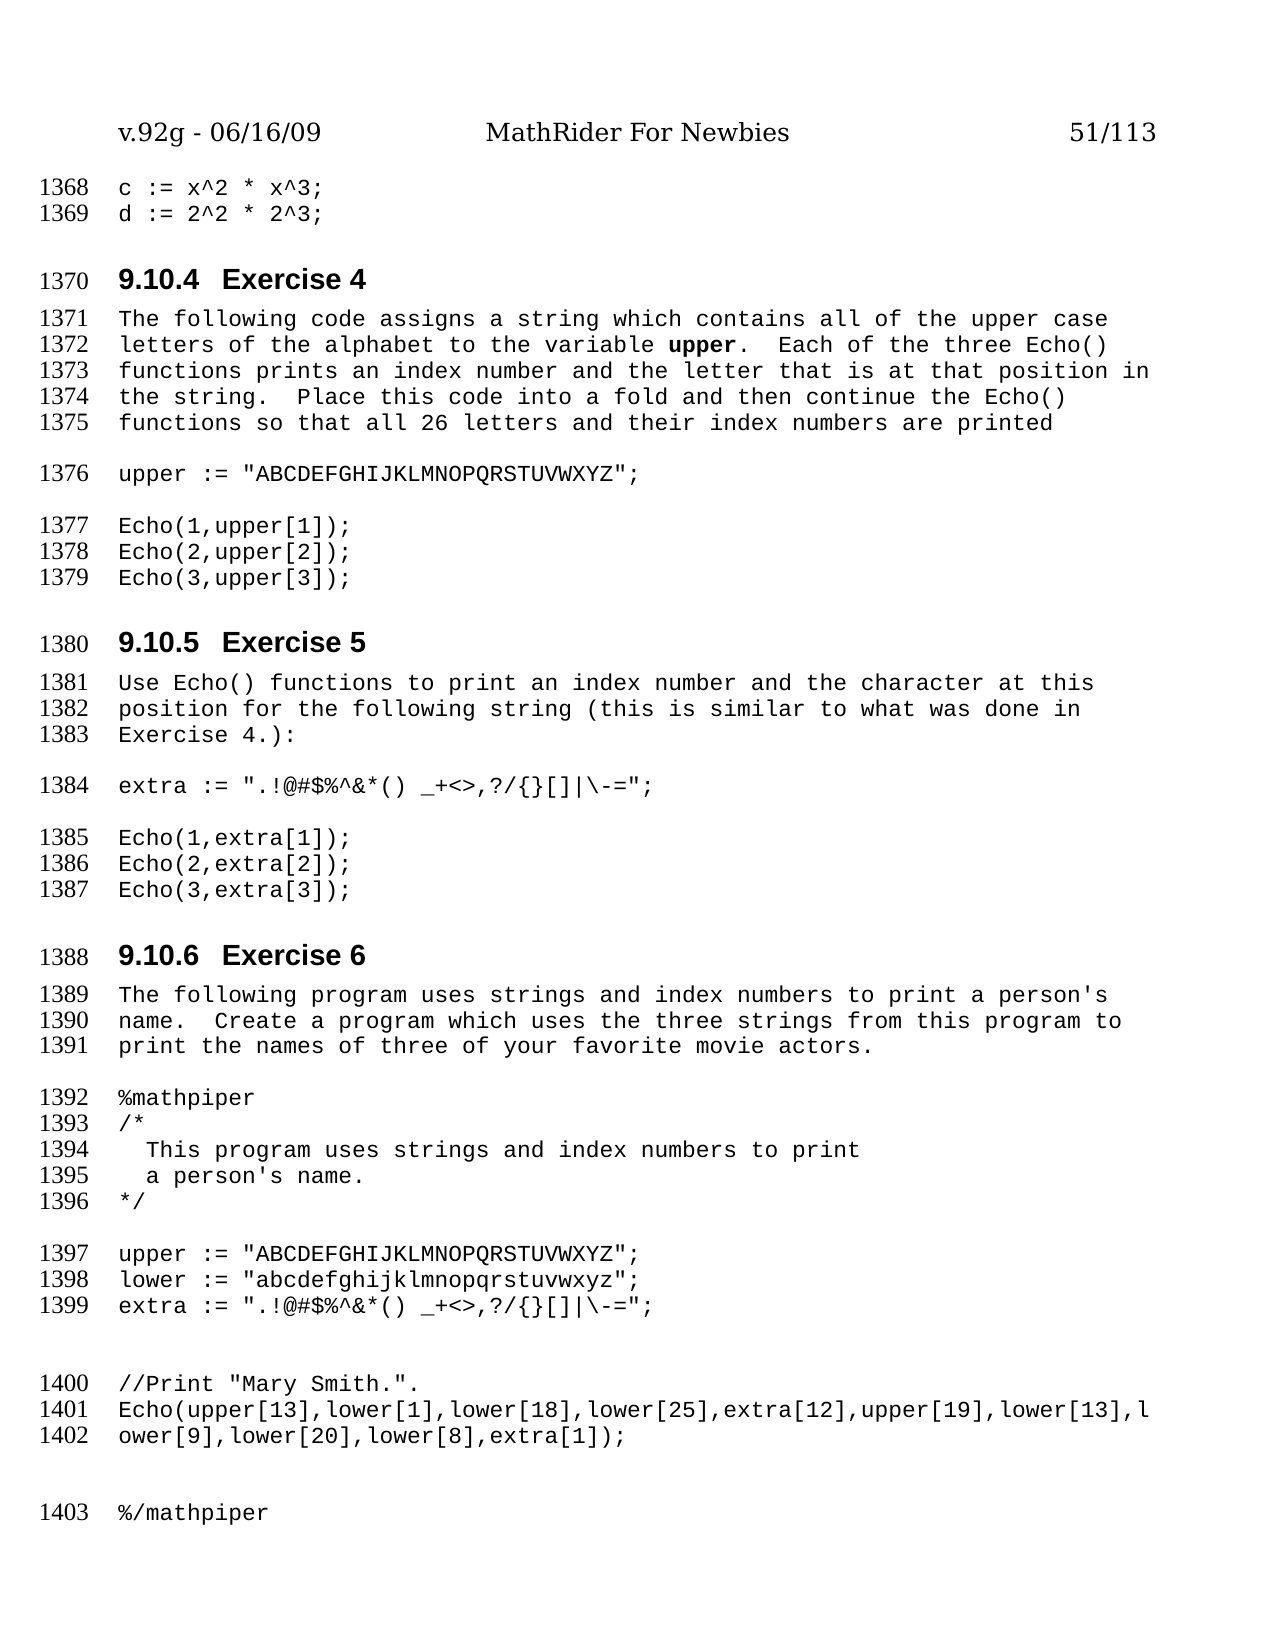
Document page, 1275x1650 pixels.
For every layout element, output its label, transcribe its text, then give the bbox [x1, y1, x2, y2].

text Echo(1,upper[1]); [118, 515, 1157, 541]
text Echo(2,upper[2]); [118, 541, 1157, 567]
text extra := ".!@#$%^&*() _+<>,?/{}[]|\-="; [118, 775, 1157, 801]
text The following code assigns a string which contains all of the upper case letters of the alphabet to the variable upper. Each of the three Echo() functions prints an index number and the letter that is at that position in the string. Place this code into a fold and then continue the Echo() functions so that all 26 letters and their index numbers are printed [118, 307, 1157, 437]
text Echo(1,extra[1]); [118, 827, 1157, 853]
text lower := "abcdefghijklmnopqrstuvwxyz"; [118, 1268, 1157, 1294]
text %/mathpiper [118, 1502, 1157, 1528]
text Echo(upper[13],lower[1],lower[18],lower[25],extra[12],upper[19],lower[13],lower[9],lower[20],lower[8],extra[1]); [118, 1398, 1157, 1450]
text This program uses strings and index numbers to print [118, 1139, 1157, 1164]
text c := x^2 * x^3; [118, 177, 1157, 203]
text /* [118, 1113, 1157, 1139]
text %mathpiper [118, 1087, 1157, 1113]
text Use Echo() functions to print an index number and the character at this position for the following string (this is similar to what was done in Exercise 4.): [118, 671, 1157, 749]
subtitle Exercise 6 [118, 937, 1157, 971]
text Echo(3,extra[3]); [118, 878, 1157, 904]
text The following program uses strings and index numbers to print a person's name. Create a program which uses the three strings from this program to print the names of three of your favorite movie actors. [118, 983, 1157, 1061]
subtitle Exercise 4 [118, 262, 1157, 295]
text Echo(2,extra[2]); [118, 853, 1157, 878]
text upper := "ABCDEFGHIJKLMNOPQRSTUVWXYZ"; [118, 463, 1157, 489]
text upper := "ABCDEFGHIJKLMNOPQRSTUVWXYZ"; [118, 1242, 1157, 1268]
text */ [118, 1191, 1157, 1216]
text Echo(3,upper[3]); [118, 567, 1157, 592]
subtitle Exercise 5 [118, 626, 1157, 659]
text //Print "Mary Smith.". [118, 1372, 1157, 1398]
text a person's name. [118, 1164, 1157, 1191]
text d := 2^2 * 2^3; [118, 203, 1157, 229]
text extra := ".!@#$%^&*() _+<>,?/{}[]|\-="; [118, 1294, 1157, 1320]
